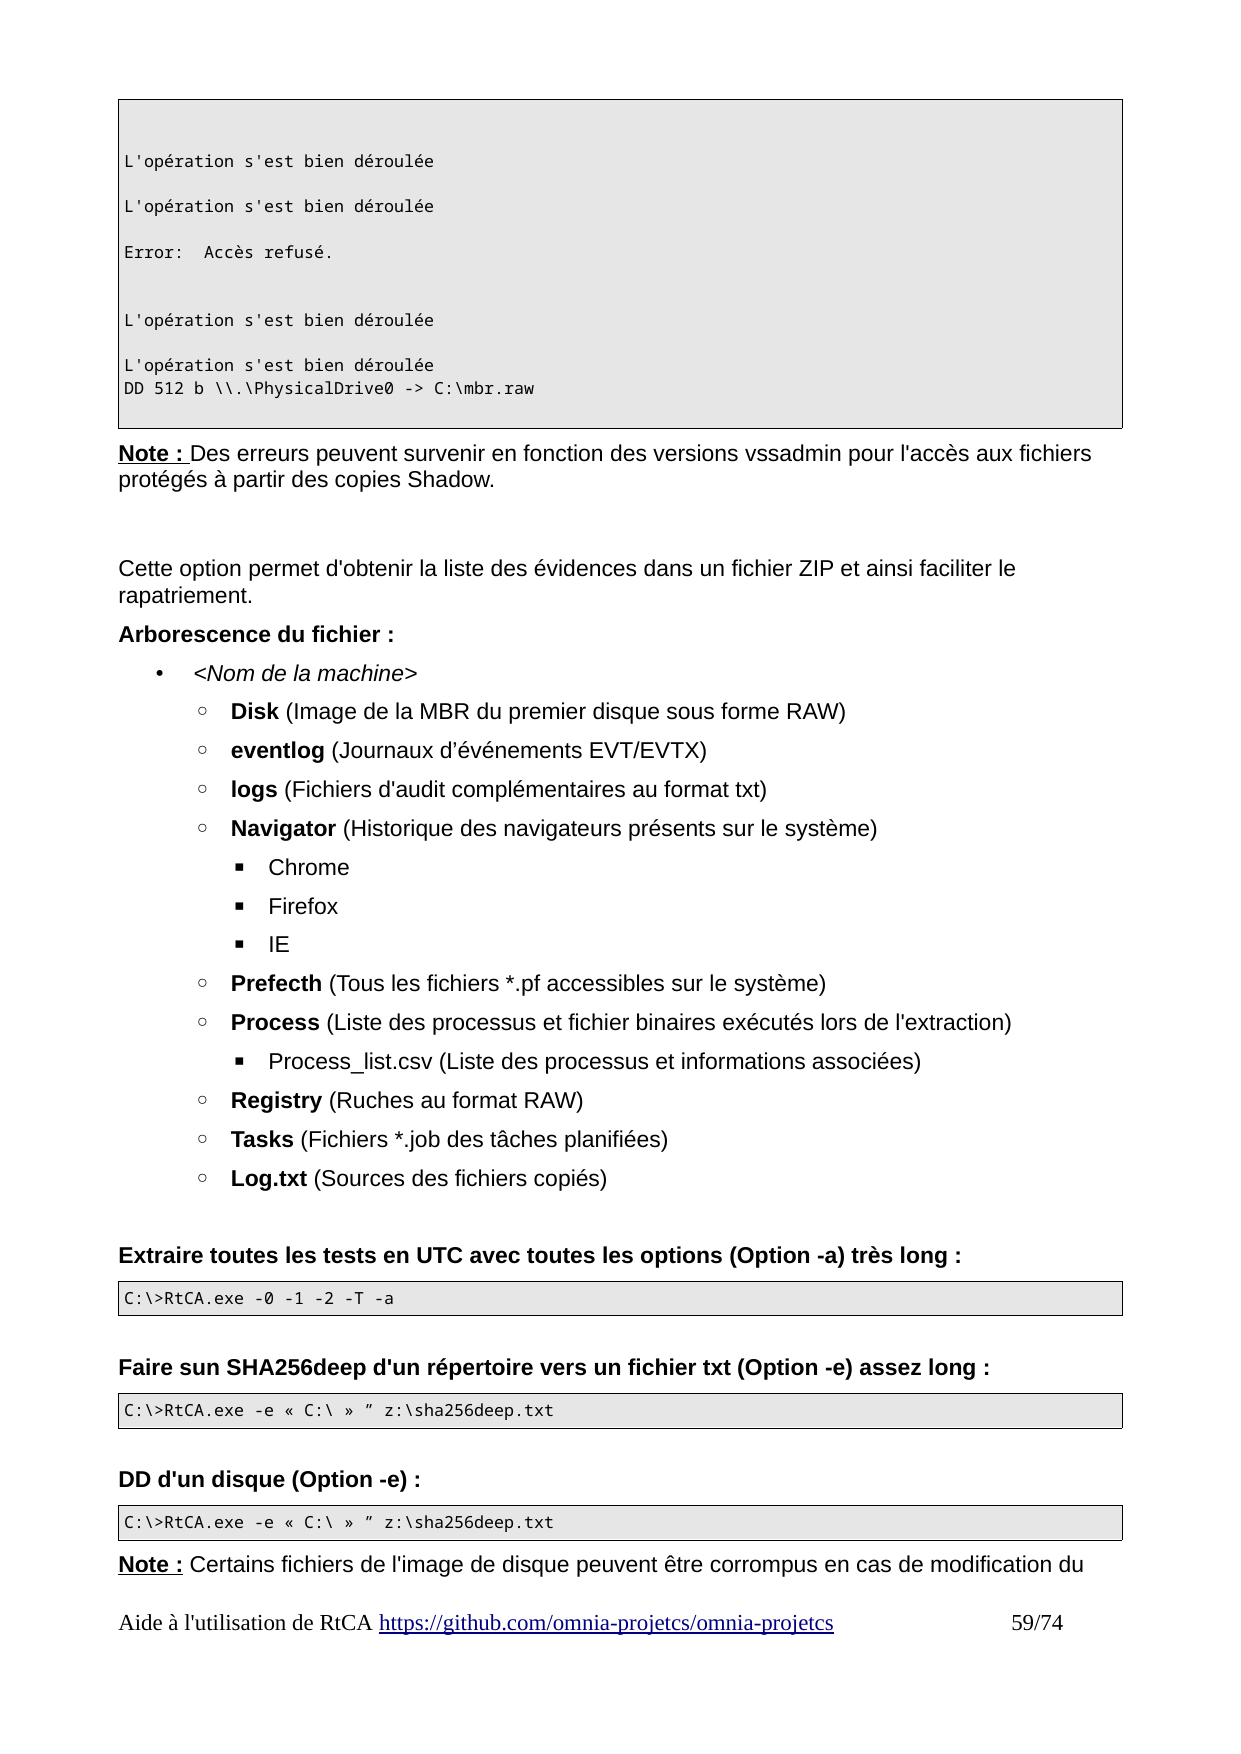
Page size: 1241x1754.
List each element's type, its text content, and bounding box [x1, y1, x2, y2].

text Arborescence du fichier : [118, 621, 1122, 647]
list Tasks (Fichiers *.job des tâches planifiées) [193, 1126, 1122, 1152]
list <Nom de la machine> [156, 659, 1122, 686]
list Registry (Ruches au format RAW) [193, 1087, 1122, 1113]
list Firefox [231, 893, 1122, 919]
text Extraire toutes les tests en UTC avec toutes les options (Option -a) très long : [118, 1242, 1122, 1269]
text Note : Certains fichiers de l'image de disque peuvent être corrompus en cas de modification du [118, 1551, 1122, 1578]
list logs (Fichiers d'audit complémentaires au format txt) [193, 776, 1122, 802]
table_header L'opération s'est bien déroulée L'opération s'est bien déroulée Error: Accès refusé. L'opération s'est bien déroulée L'opération s'est bien déroulée DD 512 b \\.\PhysicalDrive0 -> C:\mbr.raw [119, 100, 1122, 428]
text DD d'un disque (Option -e) : [118, 1466, 1122, 1493]
table_header C:\>RtCA.exe -0 -1 -2 -T -a [119, 1282, 1122, 1315]
text Note : Des erreurs peuvent survenir en fonction des versions vssadmin pour l'accès aux fichiers protégés à partir des copies Shadow. [118, 440, 1122, 492]
list Disk (Image de la MBR du premier disque sous forme RAW) [193, 698, 1122, 725]
text Faire sun SHA256deep d'un répertoire vers un fichier txt (Option -e) assez long : [118, 1354, 1122, 1381]
list IE [231, 931, 1122, 958]
list Chrome [231, 854, 1122, 880]
table_header C:\>RtCA.exe -e « C:\ » ” z:\sha256deep.txt [119, 1394, 1122, 1427]
text Cette option permet d'obtenir la liste des évidences dans un fichier ZIP et ainsi faciliter le rapatriement. [118, 555, 1122, 608]
list Log.txt (Sources des fichiers copiés) [193, 1164, 1122, 1191]
list Process_list.csv (Liste des processus et informations associées) [231, 1048, 1122, 1074]
list eventlog (Journaux d’événements EVT/EVTX) [193, 737, 1122, 763]
list Prefecth (Tous les fichiers *.pf accessibles sur le système) [193, 970, 1122, 997]
list Navigator (Historique des navigateurs présents sur le système) [193, 815, 1122, 841]
table_header C:\>RtCA.exe -e « C:\ » ” z:\sha256deep.txt [119, 1506, 1122, 1539]
list Process (Liste des processus et fichier binaires exécutés lors de l'extraction) [193, 1009, 1122, 1036]
